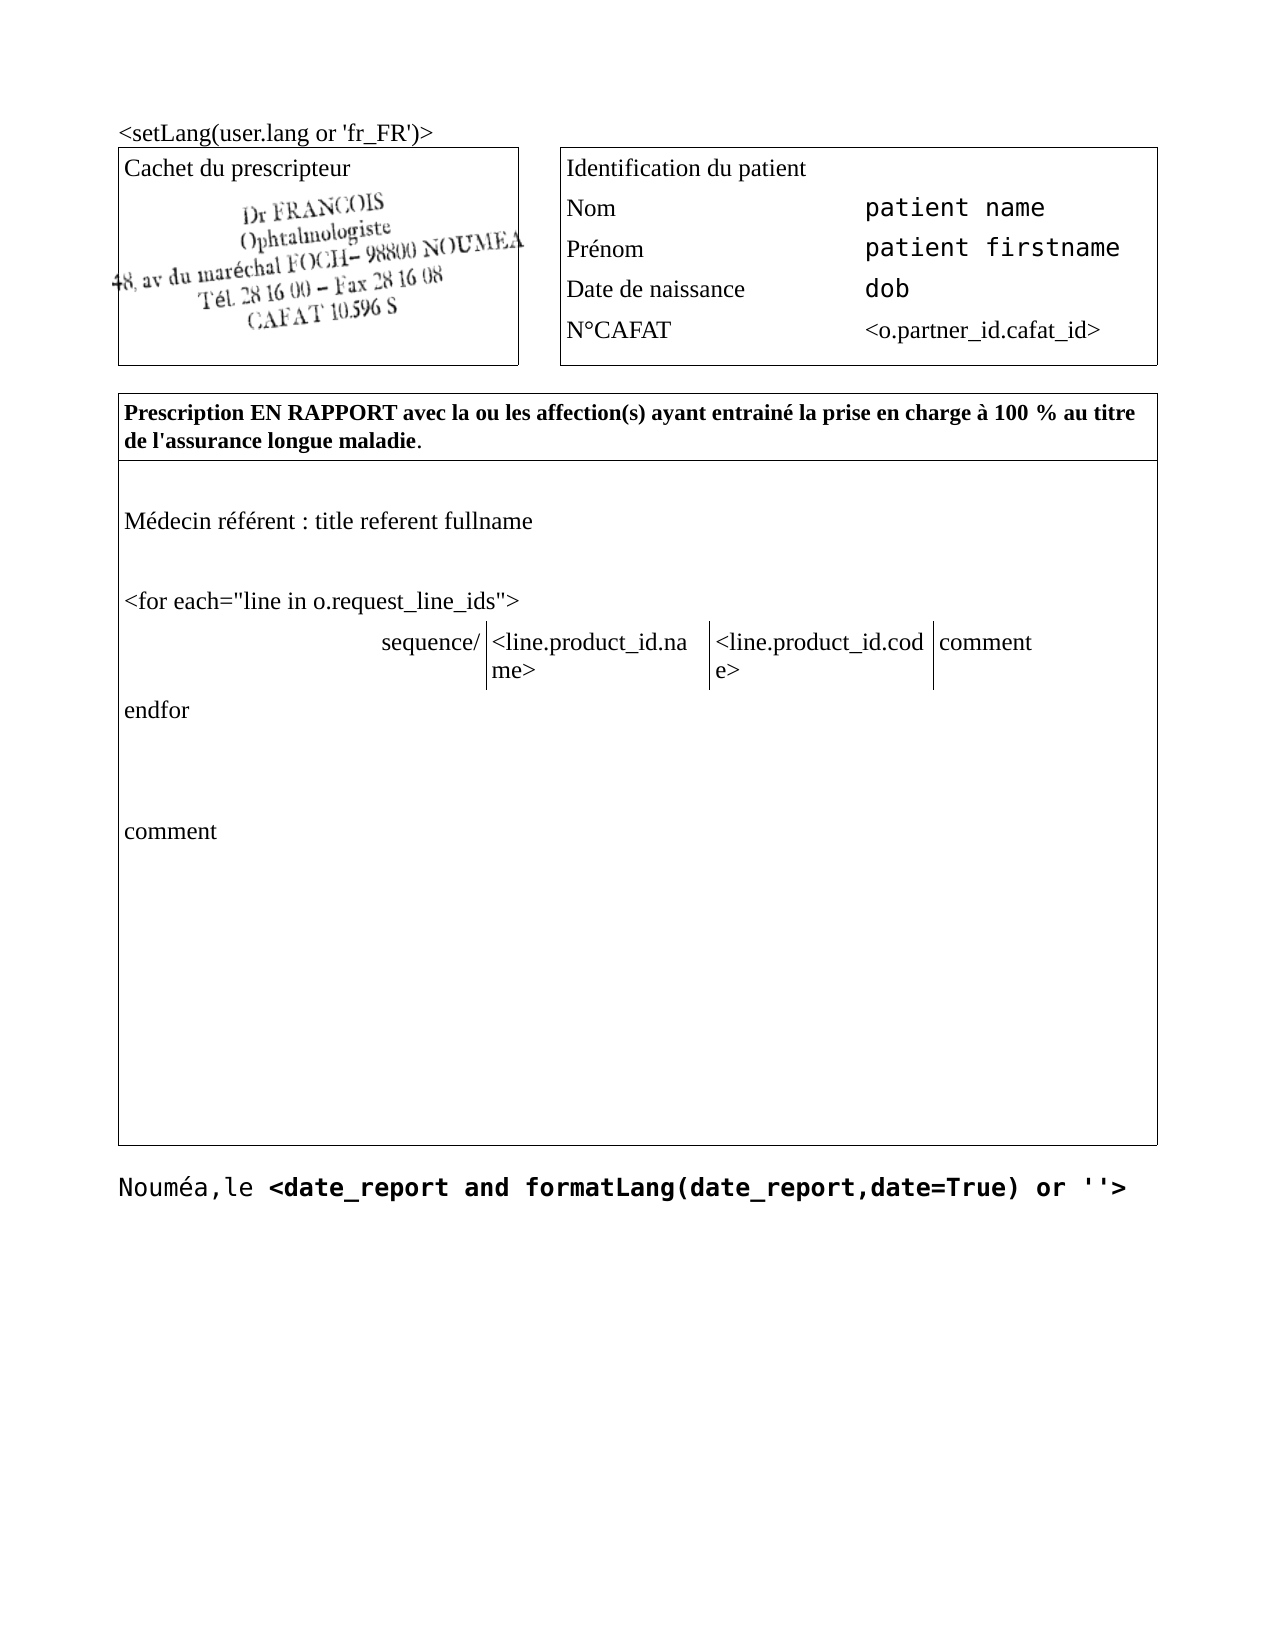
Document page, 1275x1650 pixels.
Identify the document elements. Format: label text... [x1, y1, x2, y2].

table_cell endfor [119, 690, 1157, 730]
table_cell <o.partner_id.cafat_id> [859, 309, 1157, 364]
table_cell sequence/ [119, 621, 486, 690]
table_cell [119, 1024, 1157, 1064]
table_cell [119, 541, 1157, 581]
table_cell comment [934, 621, 1157, 690]
table_cell patient name [859, 187, 1157, 228]
table_header Identification du patient [561, 148, 859, 187]
table_cell Médecin référent : title referent fullname [119, 500, 1157, 541]
table_cell [119, 730, 1157, 770]
table_cell [119, 187, 518, 192]
text Nouméa,le <date_report and formatLang(date_report,date=True) or ''> [118, 1173, 1157, 1203]
table_cell [119, 1064, 1157, 1104]
table_header Cachet du prescripteur [119, 148, 518, 187]
table_cell [119, 944, 1157, 984]
table_cell [119, 863, 1157, 903]
table_cell [119, 984, 1157, 1024]
table_header [519, 147, 560, 364]
table_cell [119, 1105, 1157, 1145]
table_cell Nom [561, 187, 859, 228]
table_cell <for each="line in o.request_line_ids"> [119, 581, 1157, 621]
table_cell dob [859, 269, 1157, 309]
text <setLang(user.lang or 'fr_FR')> [118, 118, 1157, 147]
table_cell N°CAFAT [561, 309, 859, 364]
table_cell [119, 461, 1157, 500]
table_cell comment [119, 811, 1157, 863]
table_header [859, 148, 1157, 187]
table_cell <line.product_id.name> [487, 621, 709, 690]
table_cell [119, 330, 518, 364]
table_cell [119, 904, 1157, 944]
table_cell [119, 770, 1157, 811]
table_cell <line.product_id.code> [710, 621, 933, 690]
table_header Prescription EN RAPPORT avec la ou les affection(s) ayant entrainé la prise en charge à 100 % au titre de l'assurance longue maladie. [119, 394, 1157, 460]
table_cell Date de naissance [561, 269, 859, 309]
picture [112, 192, 525, 330]
table_cell Prénom [561, 228, 859, 268]
table_cell patient firstname [859, 228, 1157, 268]
